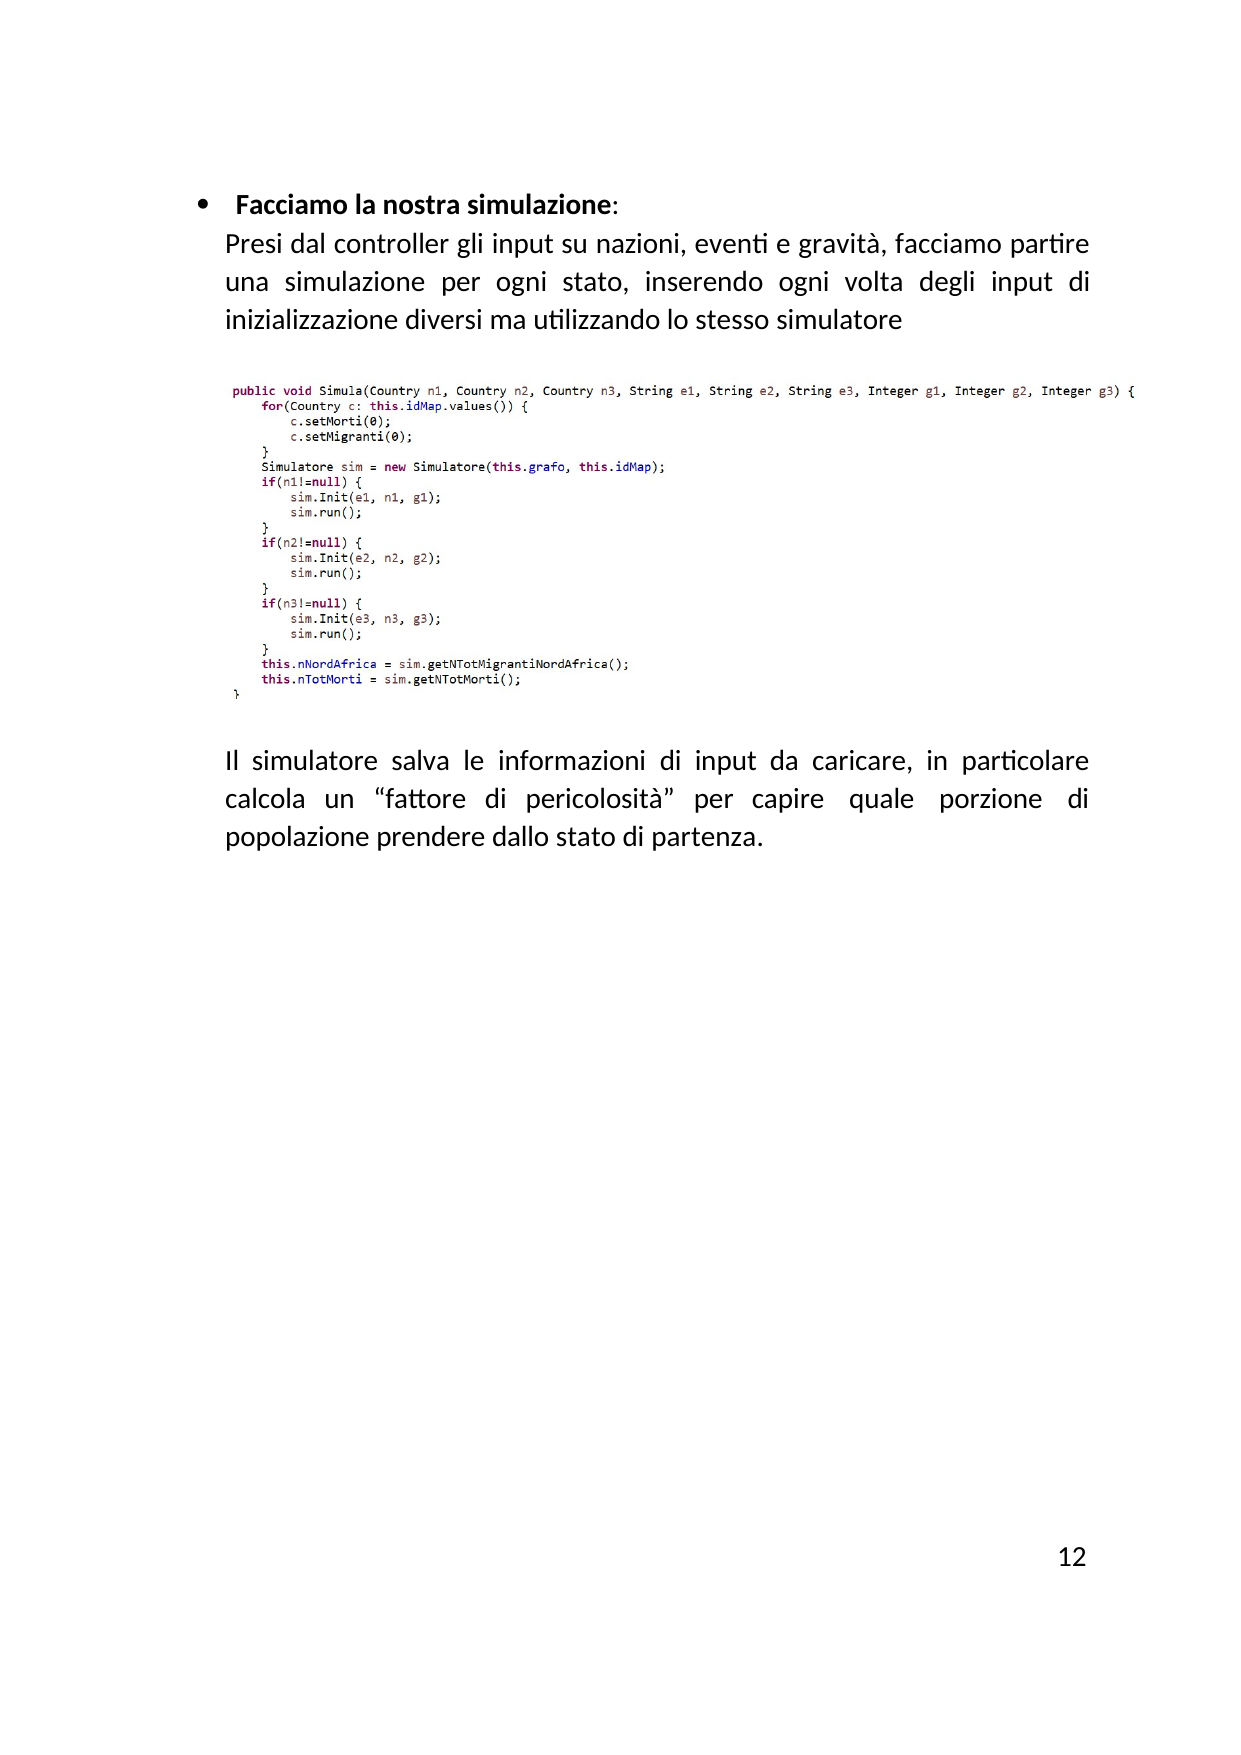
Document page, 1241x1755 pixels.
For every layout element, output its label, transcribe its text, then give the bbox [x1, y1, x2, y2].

list Facciamo la nostra simulazione: [198, 186, 1176, 222]
text Il simulatore salva le informazioni di input da caricare, in particolare calcola un “fattore di pericolosità” per capire quale porzione di popolazione prendere dallo stato di partenza. [225, 742, 1089, 853]
text Presi dal controller gli input su nazioni, eventi e gravità, facciamo partire una simulazione per ogni stato, inserendo ogni volta degli input di inizializzazione diversi ma utilizzando lo stesso simulatore [225, 225, 1090, 337]
